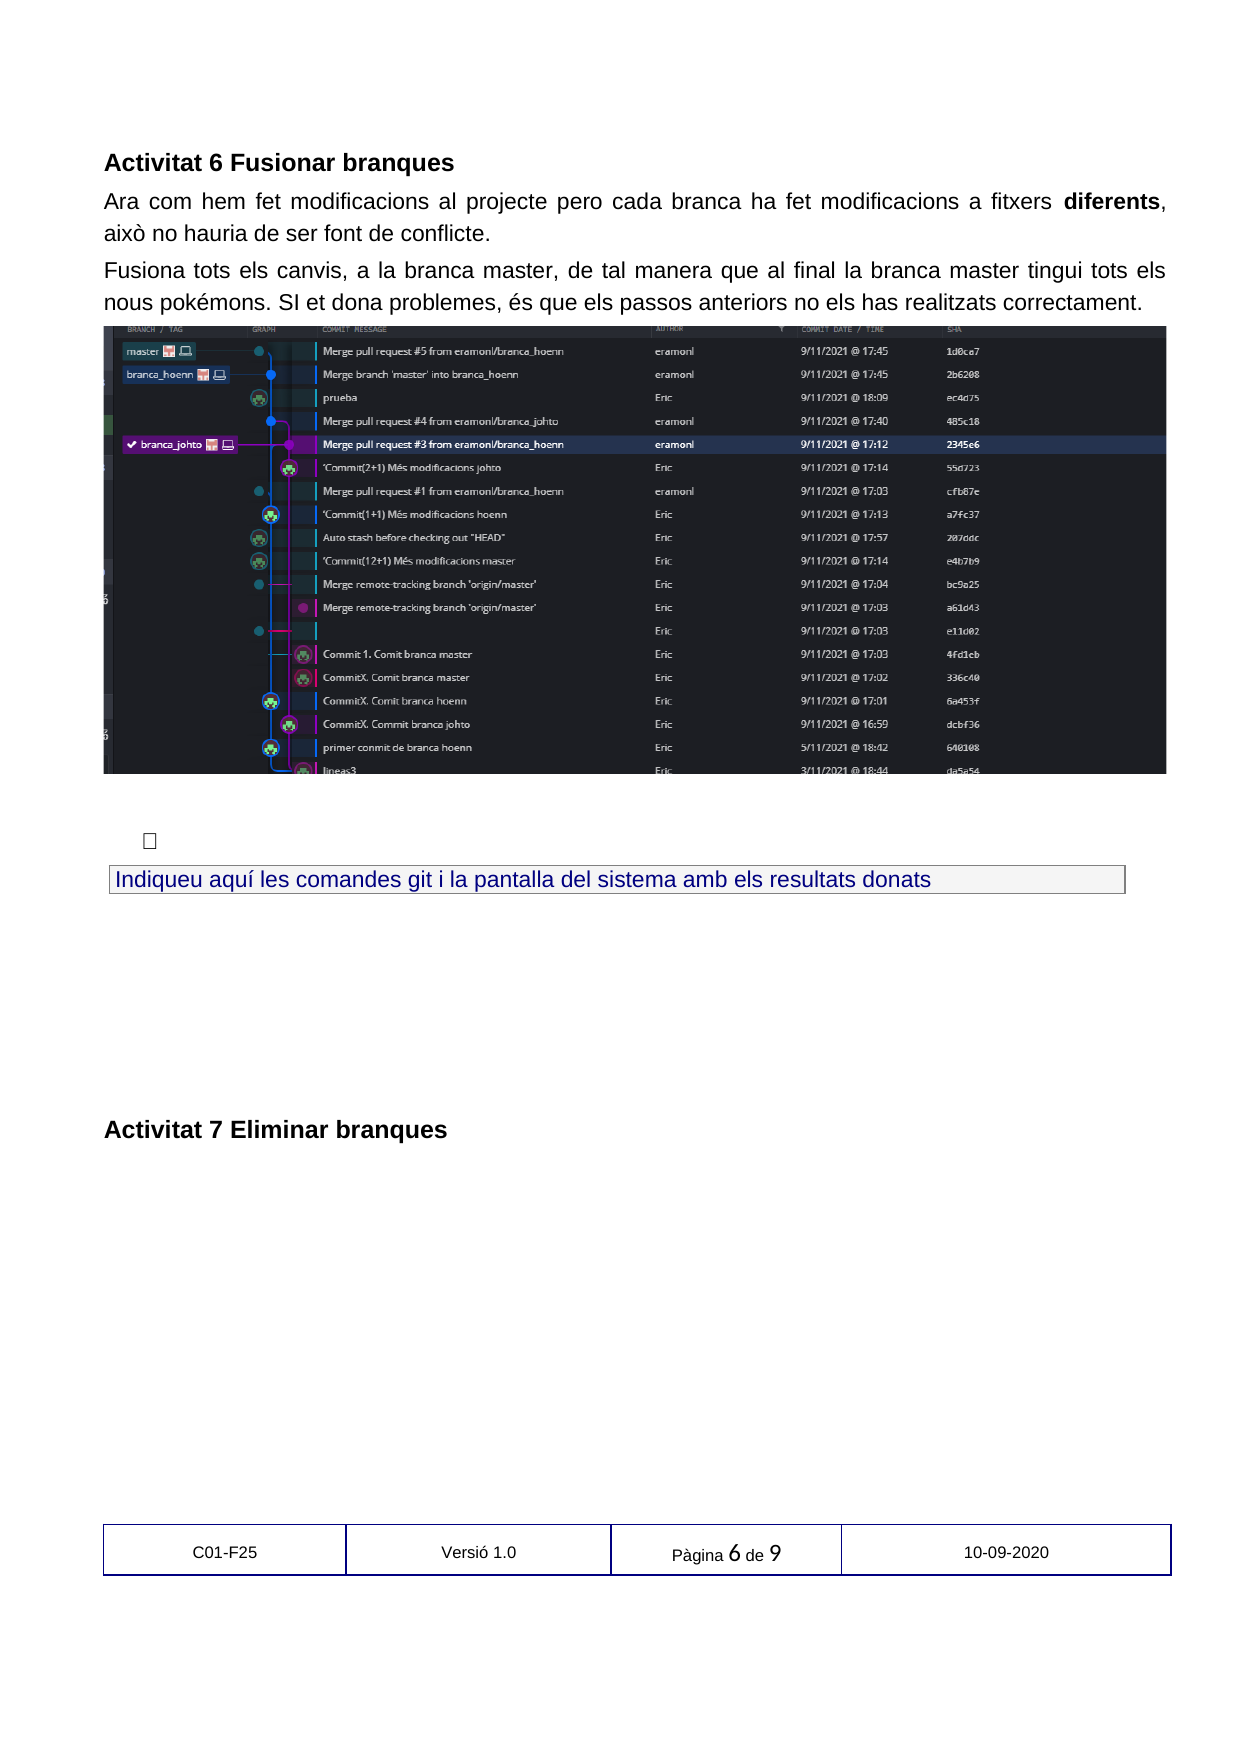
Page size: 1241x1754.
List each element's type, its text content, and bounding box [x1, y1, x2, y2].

table_header Indiqueu aquí les comandes git i la pantalla del sistema amb els resultats donats [110, 866, 1124, 893]
text Activitat 6 Fusionar branques [103, 148, 1167, 176]
text Activitat 7 Eliminar branques [103, 1115, 1167, 1144]
text Fusiona tots els canvis, a la branca master, de tal manera que al final la branca master tingui tots els nous pokémons. SI et dona problemes, és que els passos anteriors no els has realitzats correctament. [103, 257, 1167, 315]
text Ara com hem fet modificacions al projecte pero cada branca ha fet modificacions a fitxers diferents, això no hauria de ser font de conflicte. [103, 188, 1167, 246]
picture [103, 326, 1167, 774]
